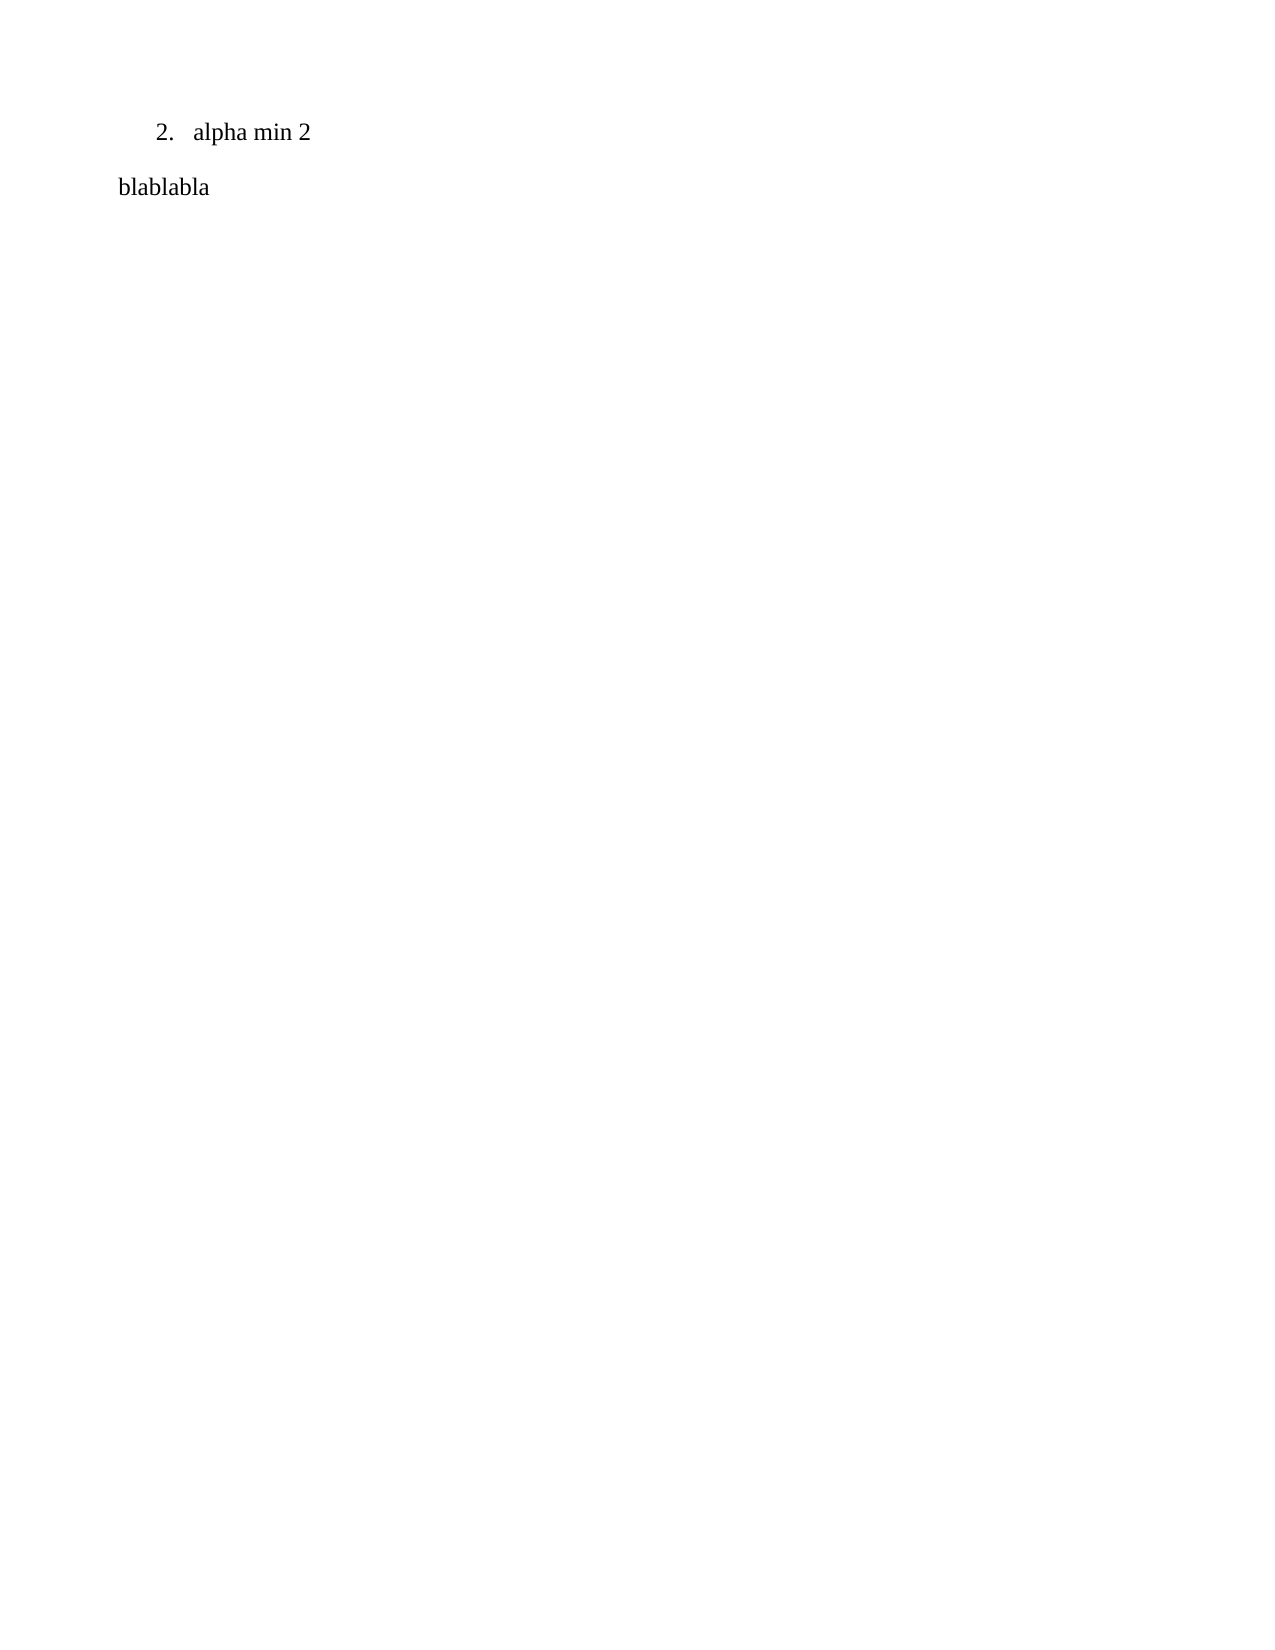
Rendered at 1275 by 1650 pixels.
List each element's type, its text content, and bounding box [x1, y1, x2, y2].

list alpha min 2 [156, 118, 1157, 146]
text blablabla [118, 146, 1157, 257]
